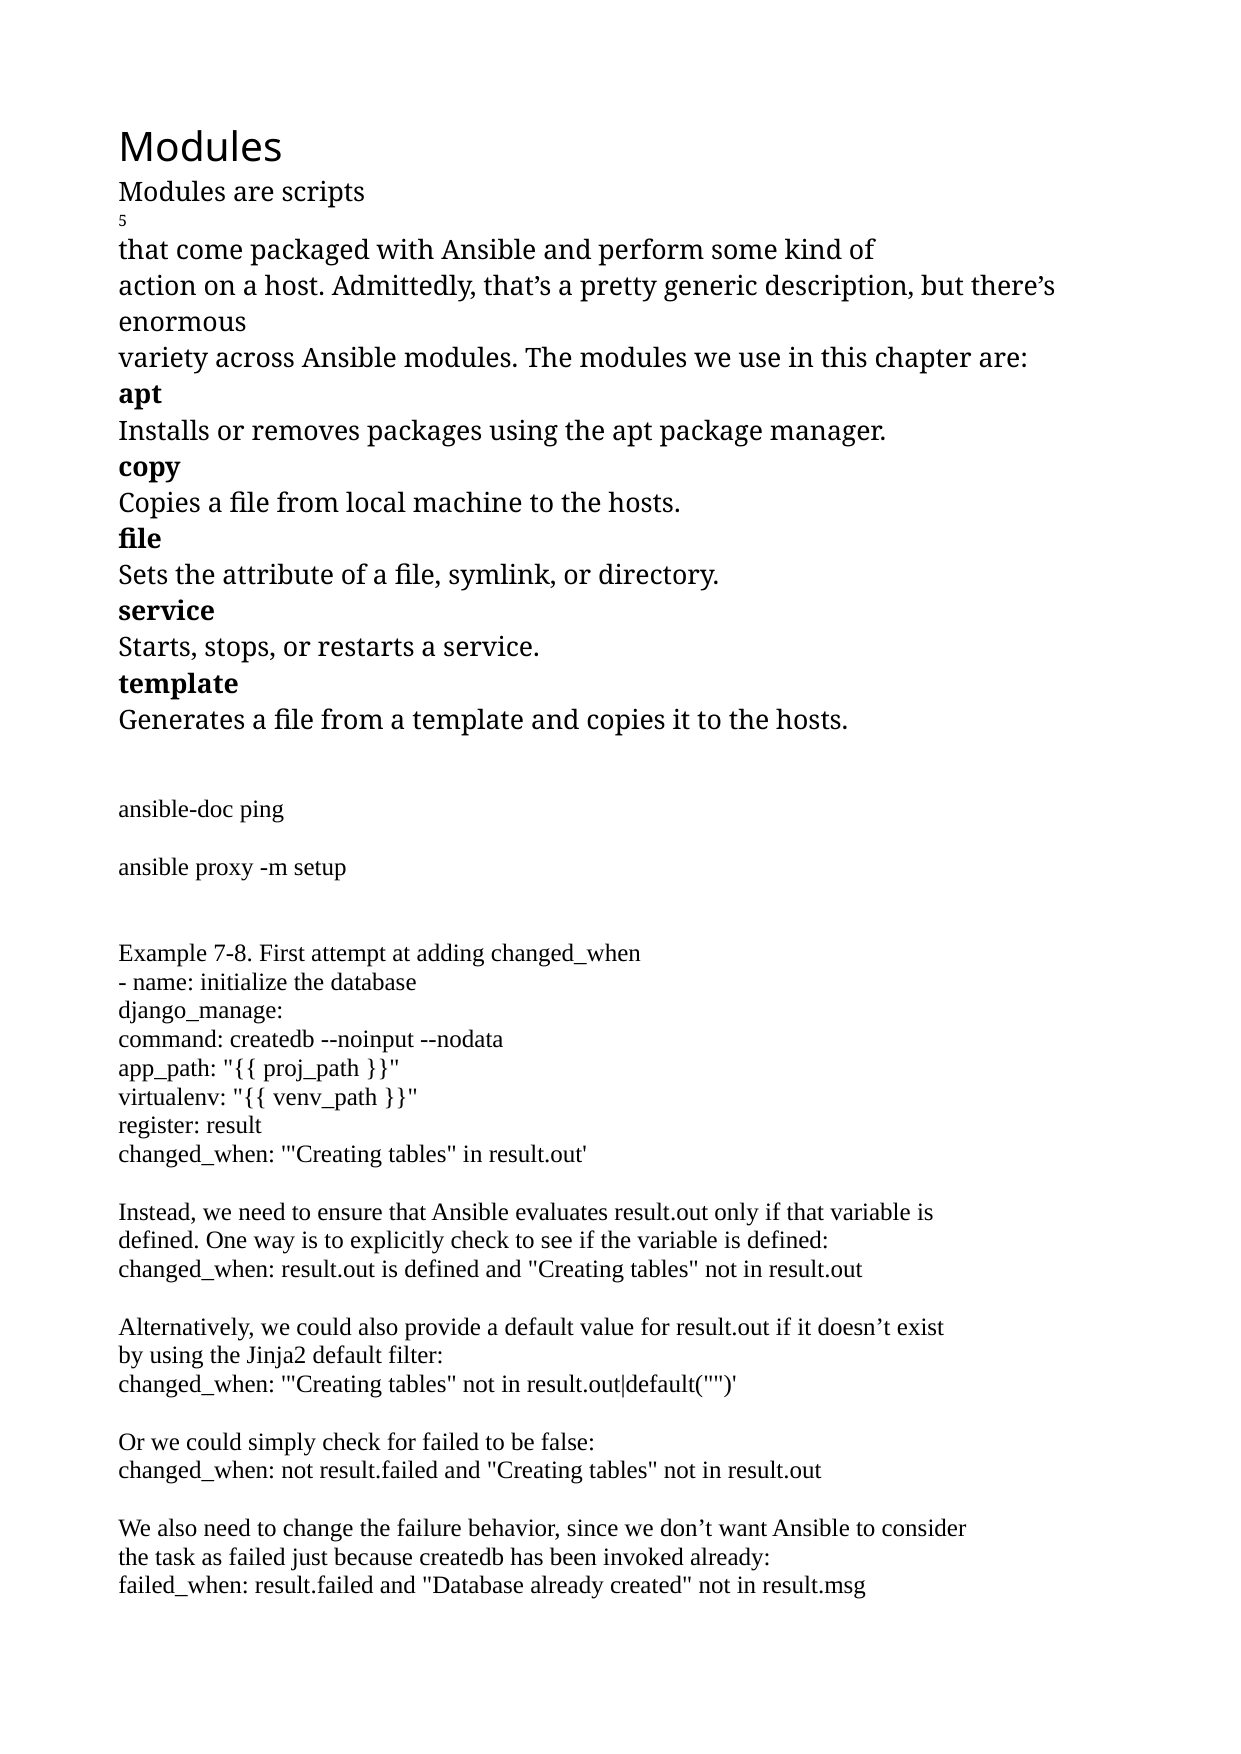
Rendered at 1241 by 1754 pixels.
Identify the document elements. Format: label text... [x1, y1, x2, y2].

text virtualenv: "{{ venv_path }}" [118, 1082, 1122, 1111]
text django_manage: [118, 996, 1122, 1024]
text copy [118, 448, 1122, 484]
text Sets the attribute of a file, symlink, or directory. [118, 556, 1122, 592]
text Example 7-8. First attempt at adding changed_when [118, 938, 1122, 967]
text changed_when: not result.failed and "Creating tables" not in result.out [118, 1456, 1122, 1484]
text Or we could simply check for failed to be false: [118, 1427, 1122, 1456]
text template [118, 664, 1122, 701]
text Modules are scripts [118, 173, 1122, 209]
text - name: initialize the database [118, 967, 1122, 996]
text defined. One way is to explicitly check to see if the variable is defined: [118, 1226, 1122, 1254]
text We also need to change the failure behavior, since we don’t want Ansible to consider [118, 1513, 1122, 1542]
text Generates a file from a template and copies it to the hosts. [118, 701, 1122, 737]
text register: result [118, 1111, 1122, 1139]
text ansible-doc ping [118, 794, 1122, 823]
text app_path: "{{ proj_path }}" [118, 1053, 1122, 1082]
text Instead, we need to ensure that Ansible evaluates result.out only if that variable is [118, 1197, 1122, 1226]
text Starts, stops, or restarts a service. [118, 628, 1122, 664]
text command: createdb --noinput --nodata [118, 1024, 1122, 1053]
text changed_when: '"Creating tables" in result.out' [118, 1139, 1122, 1168]
text file [118, 520, 1122, 556]
text that come packaged with Ansible and perform some kind of [118, 231, 1122, 267]
text changed_when: result.out is defined and "Creating tables" not in result.out [118, 1254, 1122, 1283]
text Installs or removes packages using the apt package manager. [118, 412, 1122, 448]
text changed_when: '"Creating tables" not in result.out|default("")' [118, 1369, 1122, 1398]
text by using the Jinja2 default filter: [118, 1341, 1122, 1369]
text service [118, 592, 1122, 628]
text apt [118, 375, 1122, 412]
text the task as failed just because createdb has been invoked already: [118, 1542, 1122, 1571]
text Alternatively, we could also provide a default value for result.out if it doesn’t exist [118, 1312, 1122, 1341]
text 5 [118, 209, 1122, 231]
text variety across Ansible modules. The modules we use in this chapter are: [118, 339, 1122, 375]
text ansible proxy -m setup [118, 852, 1122, 881]
text Modules [118, 118, 1122, 173]
text action on a host. Admittedly, that’s a pretty generic description, but there’s enormous [118, 267, 1122, 339]
text failed_when: result.failed and "Database already created" not in result.msg [118, 1571, 1122, 1599]
text Copies a file from local machine to the hosts. [118, 484, 1122, 520]
